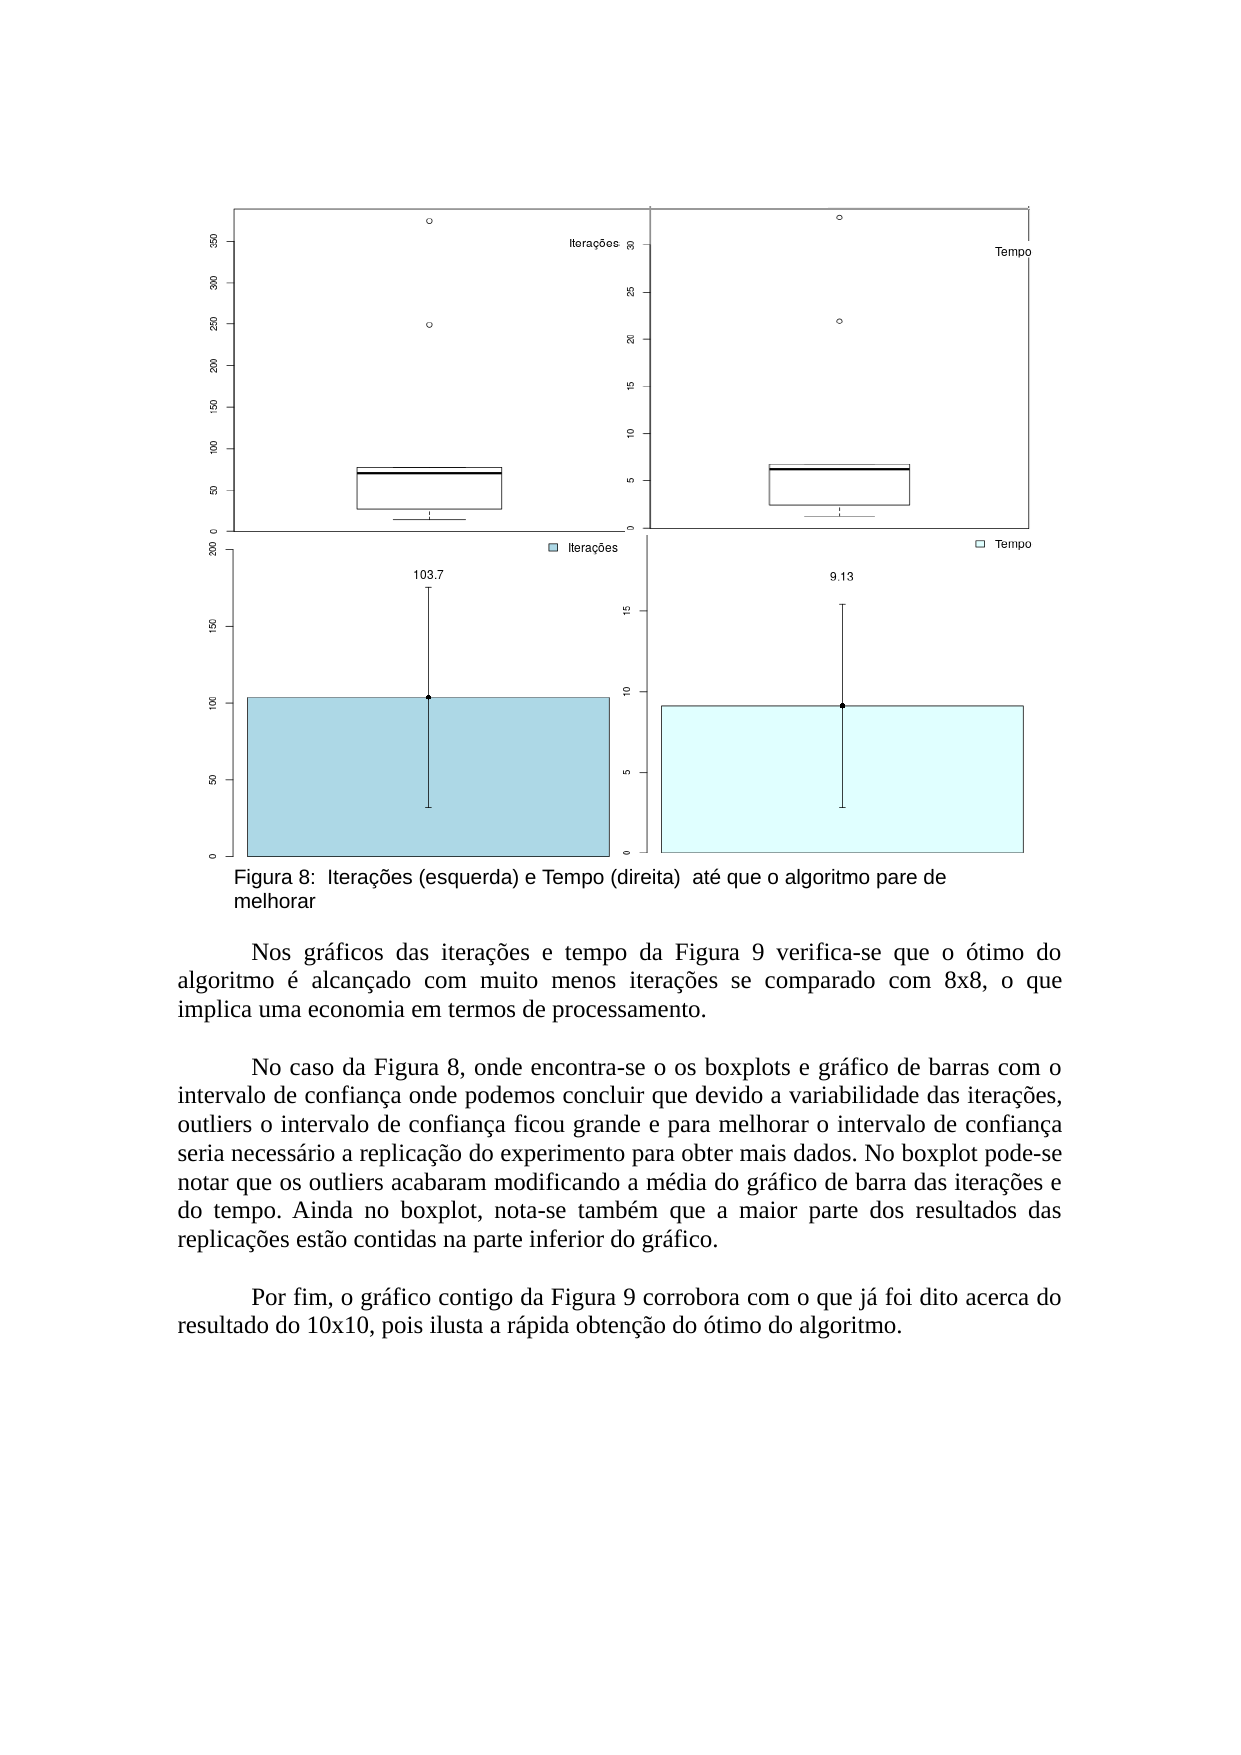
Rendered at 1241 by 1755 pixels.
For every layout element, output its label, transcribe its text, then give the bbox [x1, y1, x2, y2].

text No caso da Figura 8, onde encontra-se o os boxplots e gráfico de barras com o intervalo de confiança onde podemos concluir que devido a variabilidade das iterações, outliers o intervalo de confiança ficou grande e para melhorar o intervalo de confiança seria necessário a replicação do experimento para obter mais dados. No boxplot pode-se notar que os outliers acabaram modificando a média do gráfico de barra das iterações e do tempo. Ainda no boxplot, nota-se também que a maior parte dos resultados das replicações estão contidas na parte inferior do gráfico. [177, 1052, 1063, 1253]
text Figura 8: Iterações (esquerda) e Tempo (direita) até que o algoritmo pare de melhorar [233, 865, 1007, 913]
picture [207, 206, 1033, 865]
text Nos gráficos das iterações e tempo da Figura 9 verifica-se que o ótimo do algoritmo é alcançado com muito menos iterações se comparado com 8x8, o que implica uma economia em termos de processamento. [177, 207, 1063, 1023]
text Por fim, o gráfico contigo da Figura 9 corrobora com o que já foi dito acerca do resultado do 10x10, pois ilusta a rápida obtenção do ótimo do algoritmo. [177, 1282, 1063, 1339]
